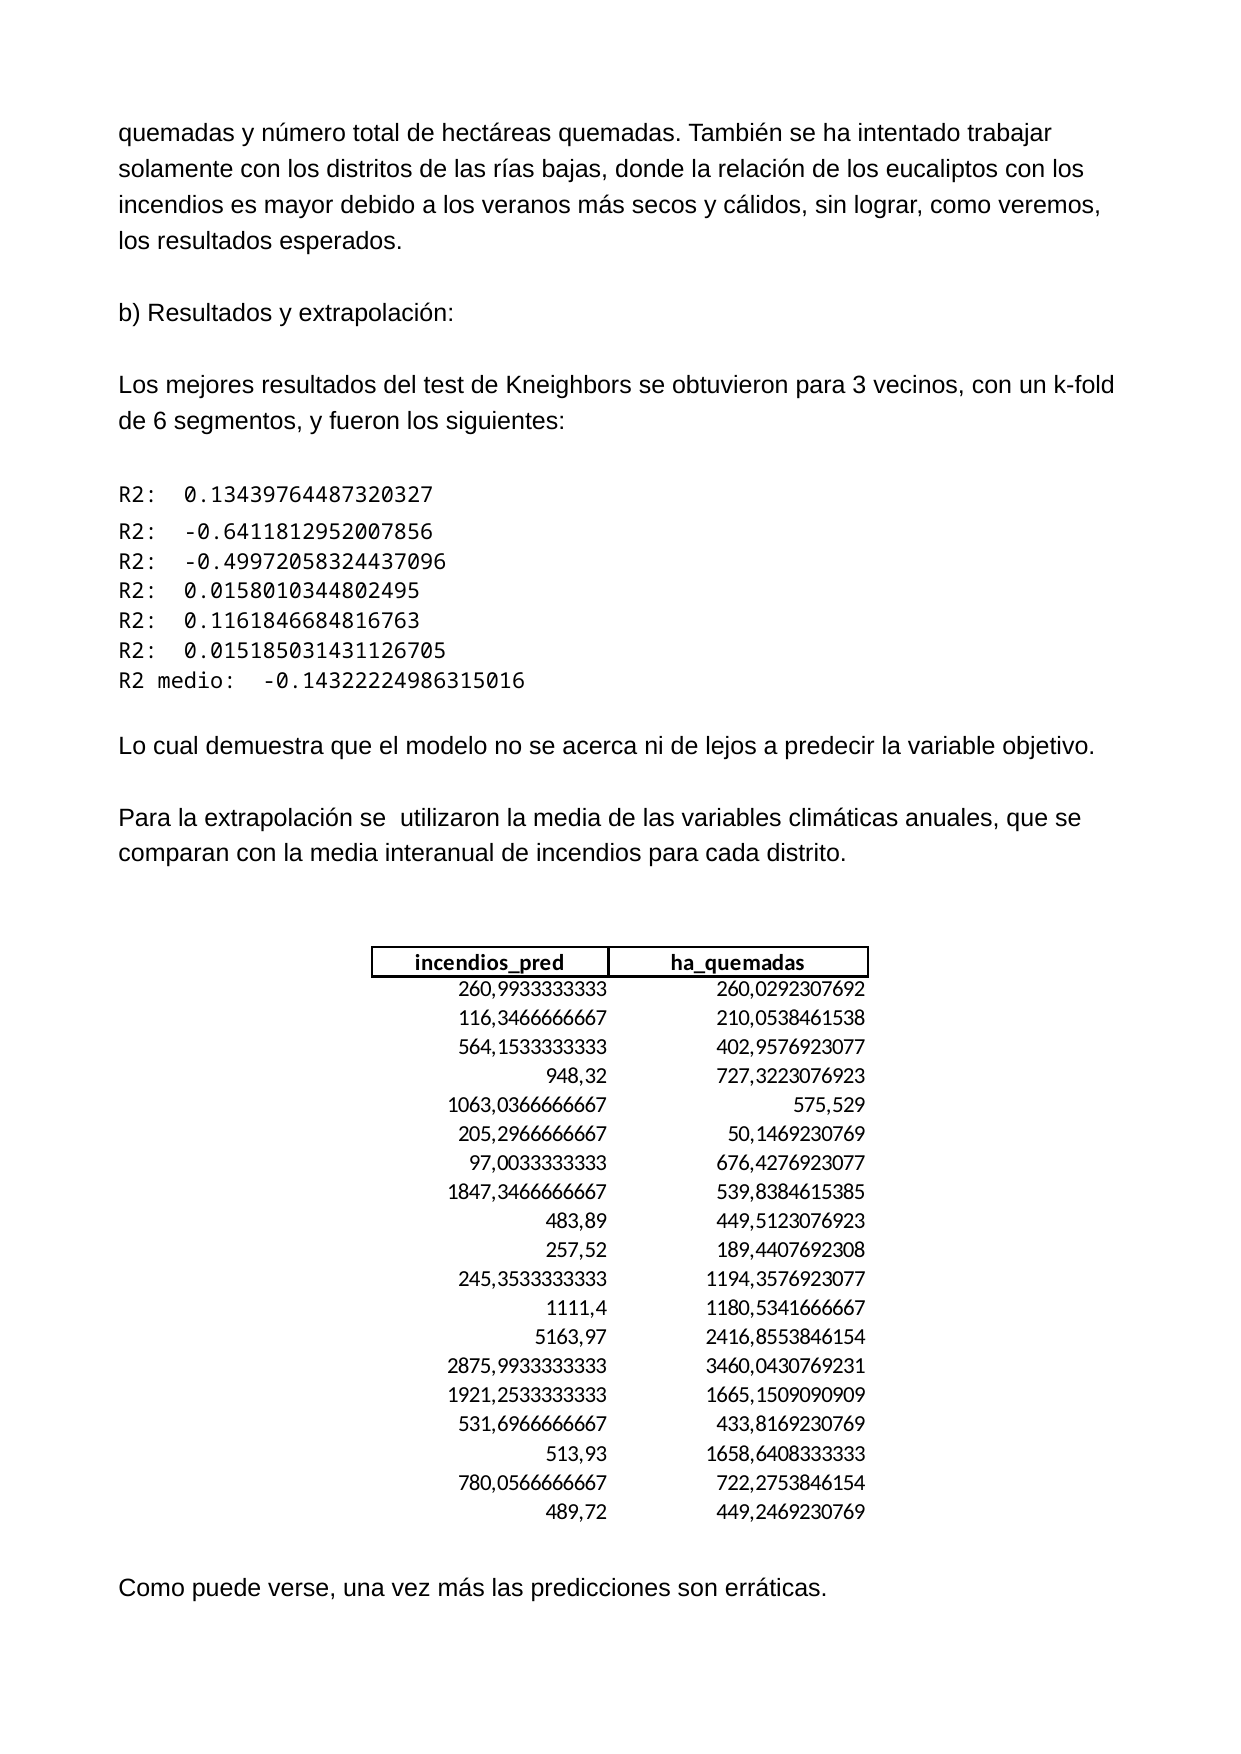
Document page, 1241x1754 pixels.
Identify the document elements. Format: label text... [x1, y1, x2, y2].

text R2 medio: -0.14322224986315016 [118, 665, 1122, 695]
text R2: -0.49972058324437096 [118, 546, 1122, 576]
text R2: -0.6411812952007856 [118, 516, 1122, 546]
text Como puede verse, una vez más las predicciones son erráticas. [118, 1573, 1122, 1601]
text R2: 0.1161846684816763 [118, 605, 1122, 635]
text Lo cual demuestra que el modelo no se acerca ni de lejos a predecir la variable objetivo. [118, 731, 1122, 759]
text R2: 0.13439764487320327 [118, 479, 1122, 508]
text R2: 0.0158010344802495 [118, 576, 1122, 605]
text quemadas y número total de hectáreas quemadas. También se ha intentado trabajar solamente con los distritos de las rías bajas, donde la relación de los eucaliptos con los incendios es mayor debido a los veranos más secos y cálidos, sin lograr, como veremos, los resultados esperados. [118, 118, 1122, 255]
text Para la extrapolación se utilizaron la media de las variables climáticas anuales, que se comparan con la media interanual de incendios para cada distrito. [118, 802, 1122, 867]
text R2: 0.015185031431126705 [118, 635, 1122, 665]
text b) Resultados y extrapolación: [118, 298, 1122, 327]
text Los mejores resultados del test de Kneighbors se obtuvieron para 3 vecinos, con un k-fold de 6 segmentos, y fueron los siguientes: [118, 370, 1122, 434]
